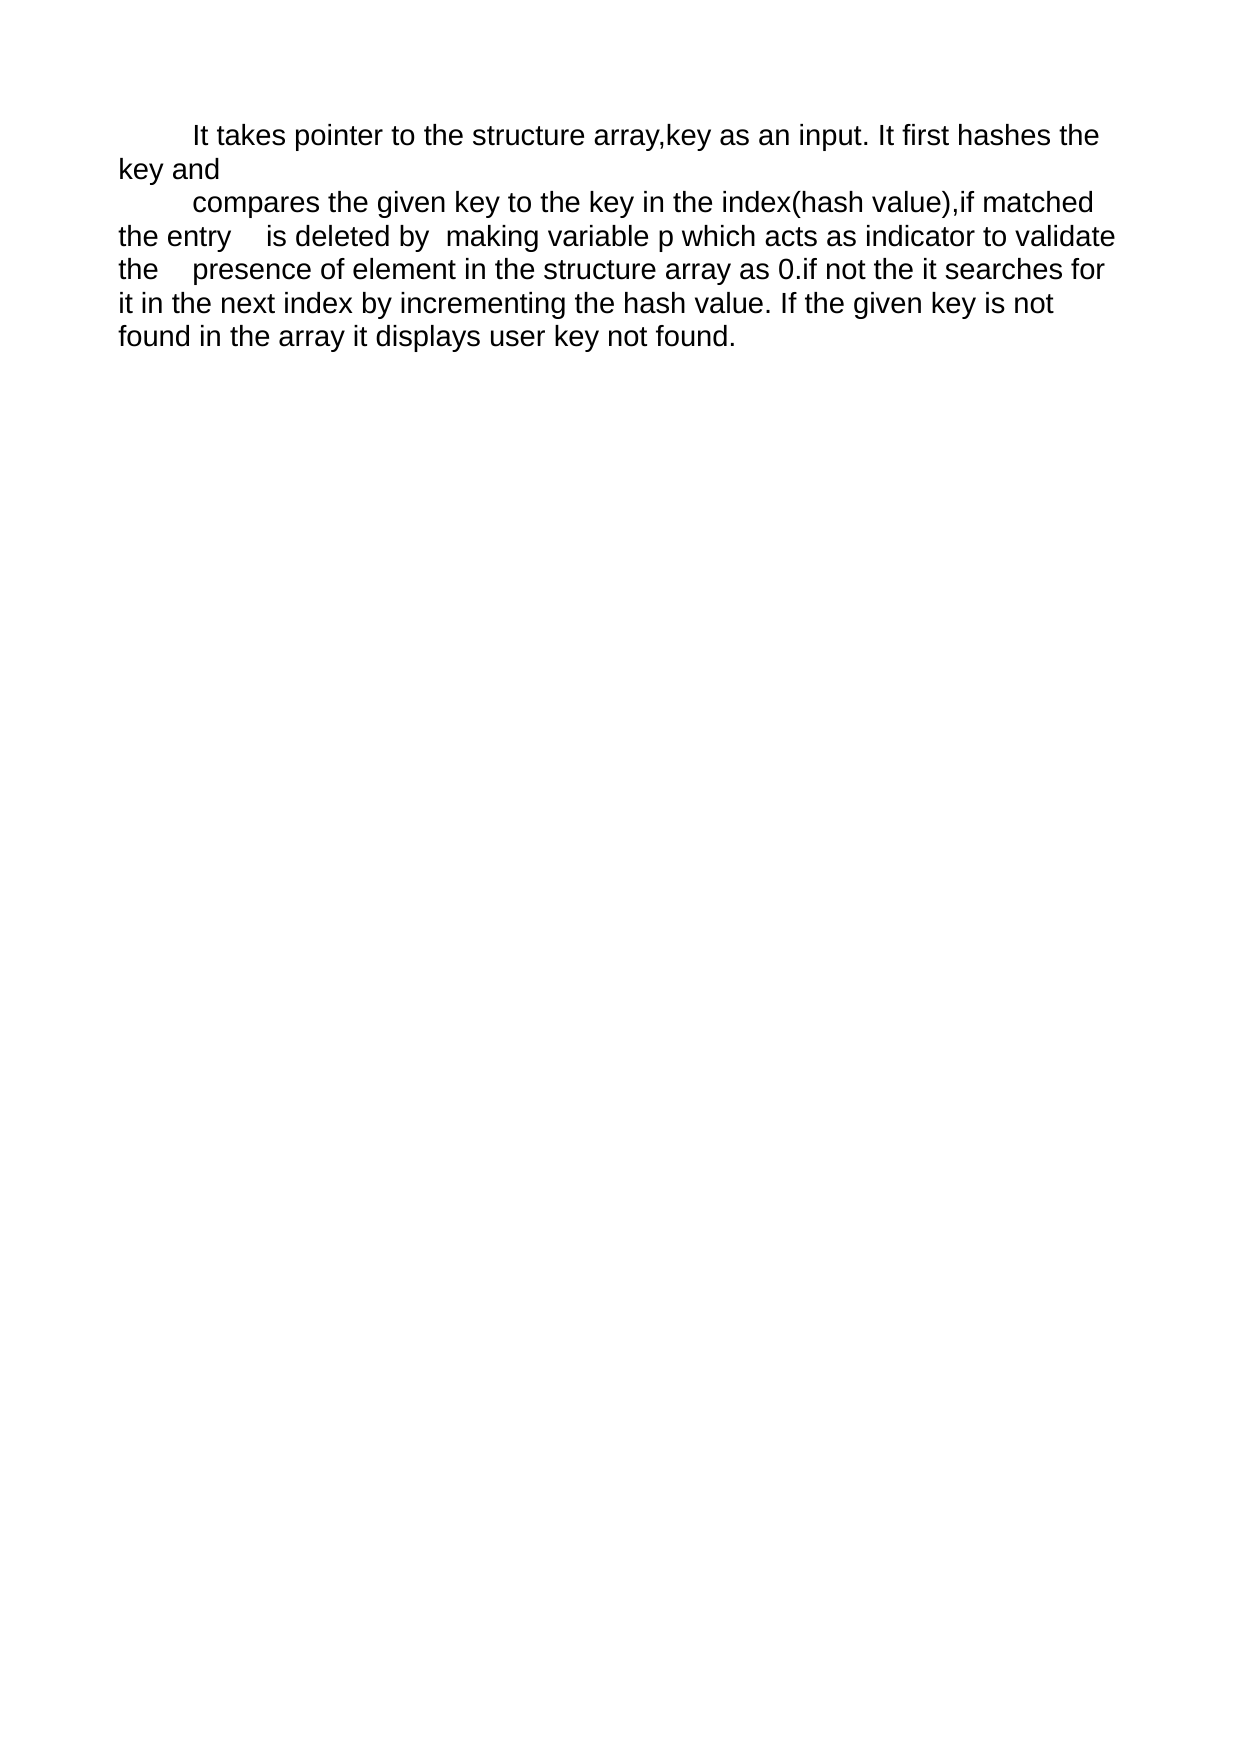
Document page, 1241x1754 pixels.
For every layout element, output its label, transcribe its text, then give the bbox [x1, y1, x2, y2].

text compares the given key to the key in the index(hash value),if matched the entry is deleted by making variable p which acts as indicator to validate the presence of element in the structure array as 0.if not the it searches for it in the next index by incrementing the hash value. If the given key is not found in the array it displays user key not found. [118, 185, 1122, 353]
text It takes pointer to the structure array,key as an input. It first hashes the key and [118, 118, 1122, 185]
